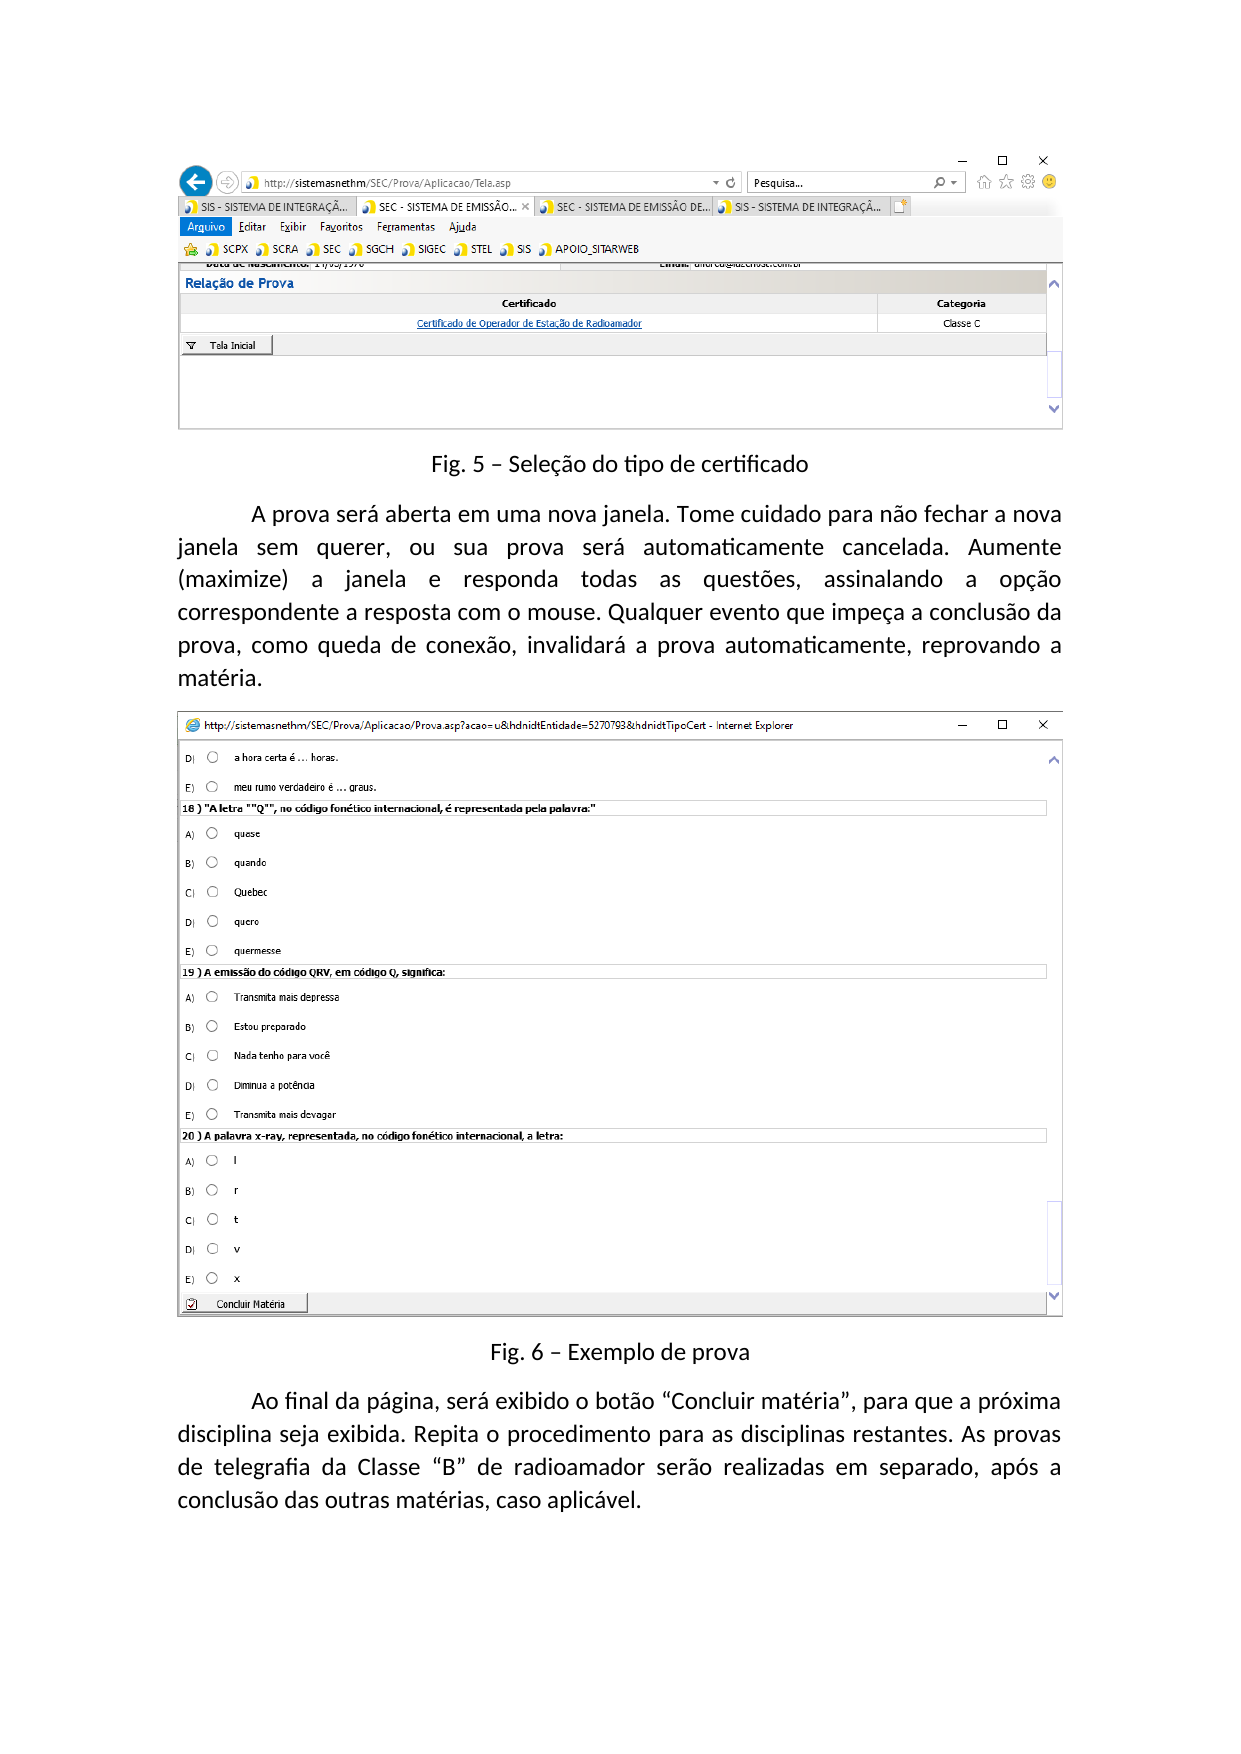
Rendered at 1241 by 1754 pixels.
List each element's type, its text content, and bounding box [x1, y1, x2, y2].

text Fig. 6 – Exemplo de prova [177, 1336, 1063, 1366]
text Fig. 5 – Seleção do tipo de certificado [177, 448, 1063, 479]
text Ao final da página, será exibido o botão “Concluir matéria”, para que a próxima disciplina seja exibida. Repita o procedimento para as disciplinas restantes. As provas de telegrafia da Classe “B” de radioamador serão realizadas em separado, após a conclusão das outras matérias, caso aplicável. [177, 1385, 1063, 1515]
text A prova será aberta em uma nova janela. Tome cuidado para não fechar a nova janela sem querer, ou sua prova será automaticamente cancelada. Aumente (maximize) a janela e responda todas as questões, assinalando a opção correspondente a resposta com o mouse. Qualquer evento que impeça a conclusão da prova, como queda de conexão, invalidará a prova automaticamente, reprovando a matéria. [177, 498, 1063, 693]
picture [177, 147, 1063, 430]
picture [177, 711, 1063, 1317]
